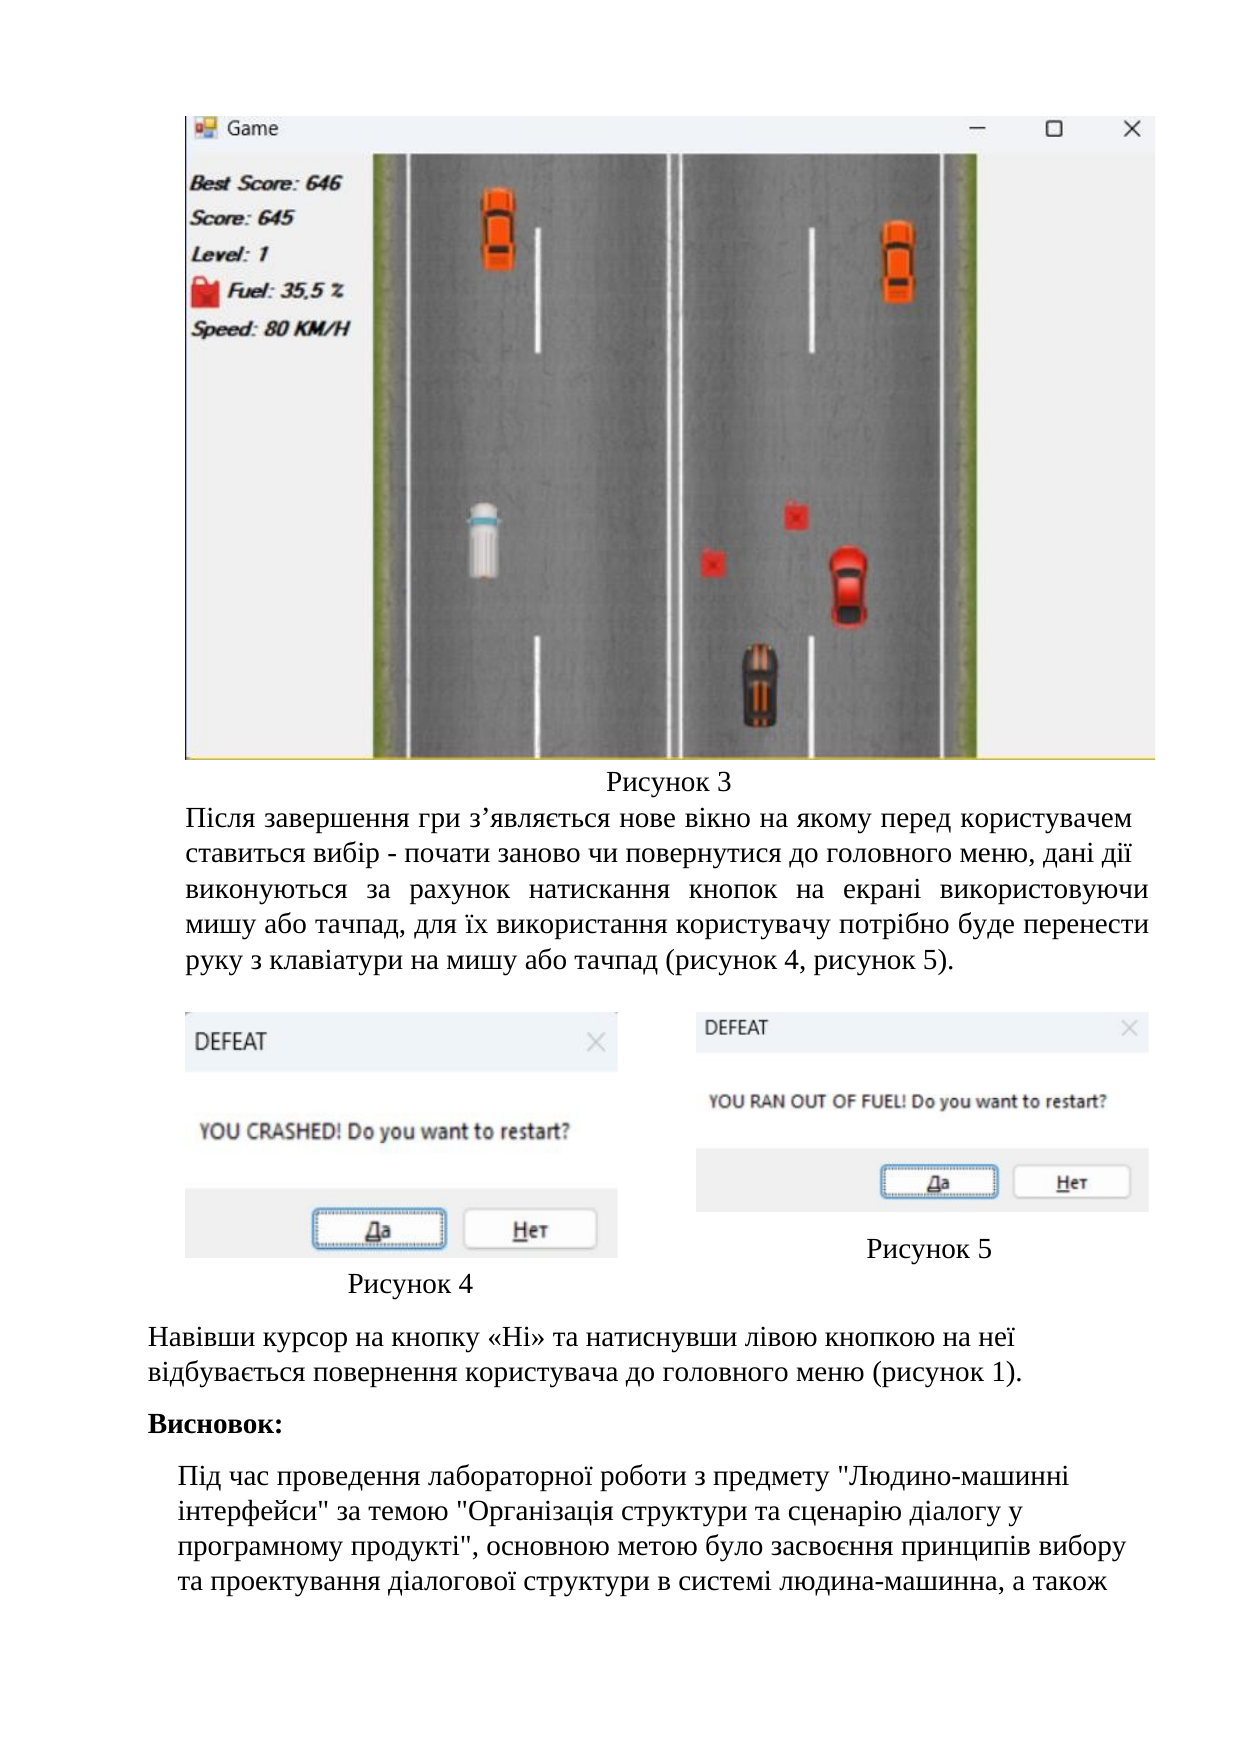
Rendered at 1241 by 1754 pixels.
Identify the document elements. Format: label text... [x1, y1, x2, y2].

subtitle Висновок: [148, 1406, 1166, 1439]
text програмному продукті", основною метою було засвоєння принципів вибору та проектування діалогової структури в системі людина-машинна, а також [177, 1528, 1145, 1597]
text Під час проведення лабораторної роботи з предмету "Людино-машинні інтерфейси" за темою "Організація структури та сценарію діалогу у [177, 1458, 1166, 1527]
text виконуються за рахунок натискання кнопок на екрані використовуючи мишу або тачпад, для їх використання користувачу потрібно буде перенести руку з клавіатури на мишу або тачпад (рисунок 4, рисунок 5). [185, 871, 1149, 975]
text Рисунок 3 [606, 764, 1166, 797]
text Рисунок 5 [866, 1028, 1166, 1264]
text Навівши курсор на кнопку «Ні» та натиснувши лівою кнопкою на неї відбувається повернення користувача до головного меню (рисунок 1). [148, 1319, 1166, 1388]
picture [696, 1012, 1149, 1212]
picture [185, 1012, 618, 1258]
text Після завершення гри з’являється нове вікно на якому перед користувачем ставиться вибір - почати заново чи повернутися до головного меню, дані дії [185, 800, 1133, 869]
picture [185, 116, 1156, 760]
text Рисунок 4 [347, 1266, 1166, 1300]
